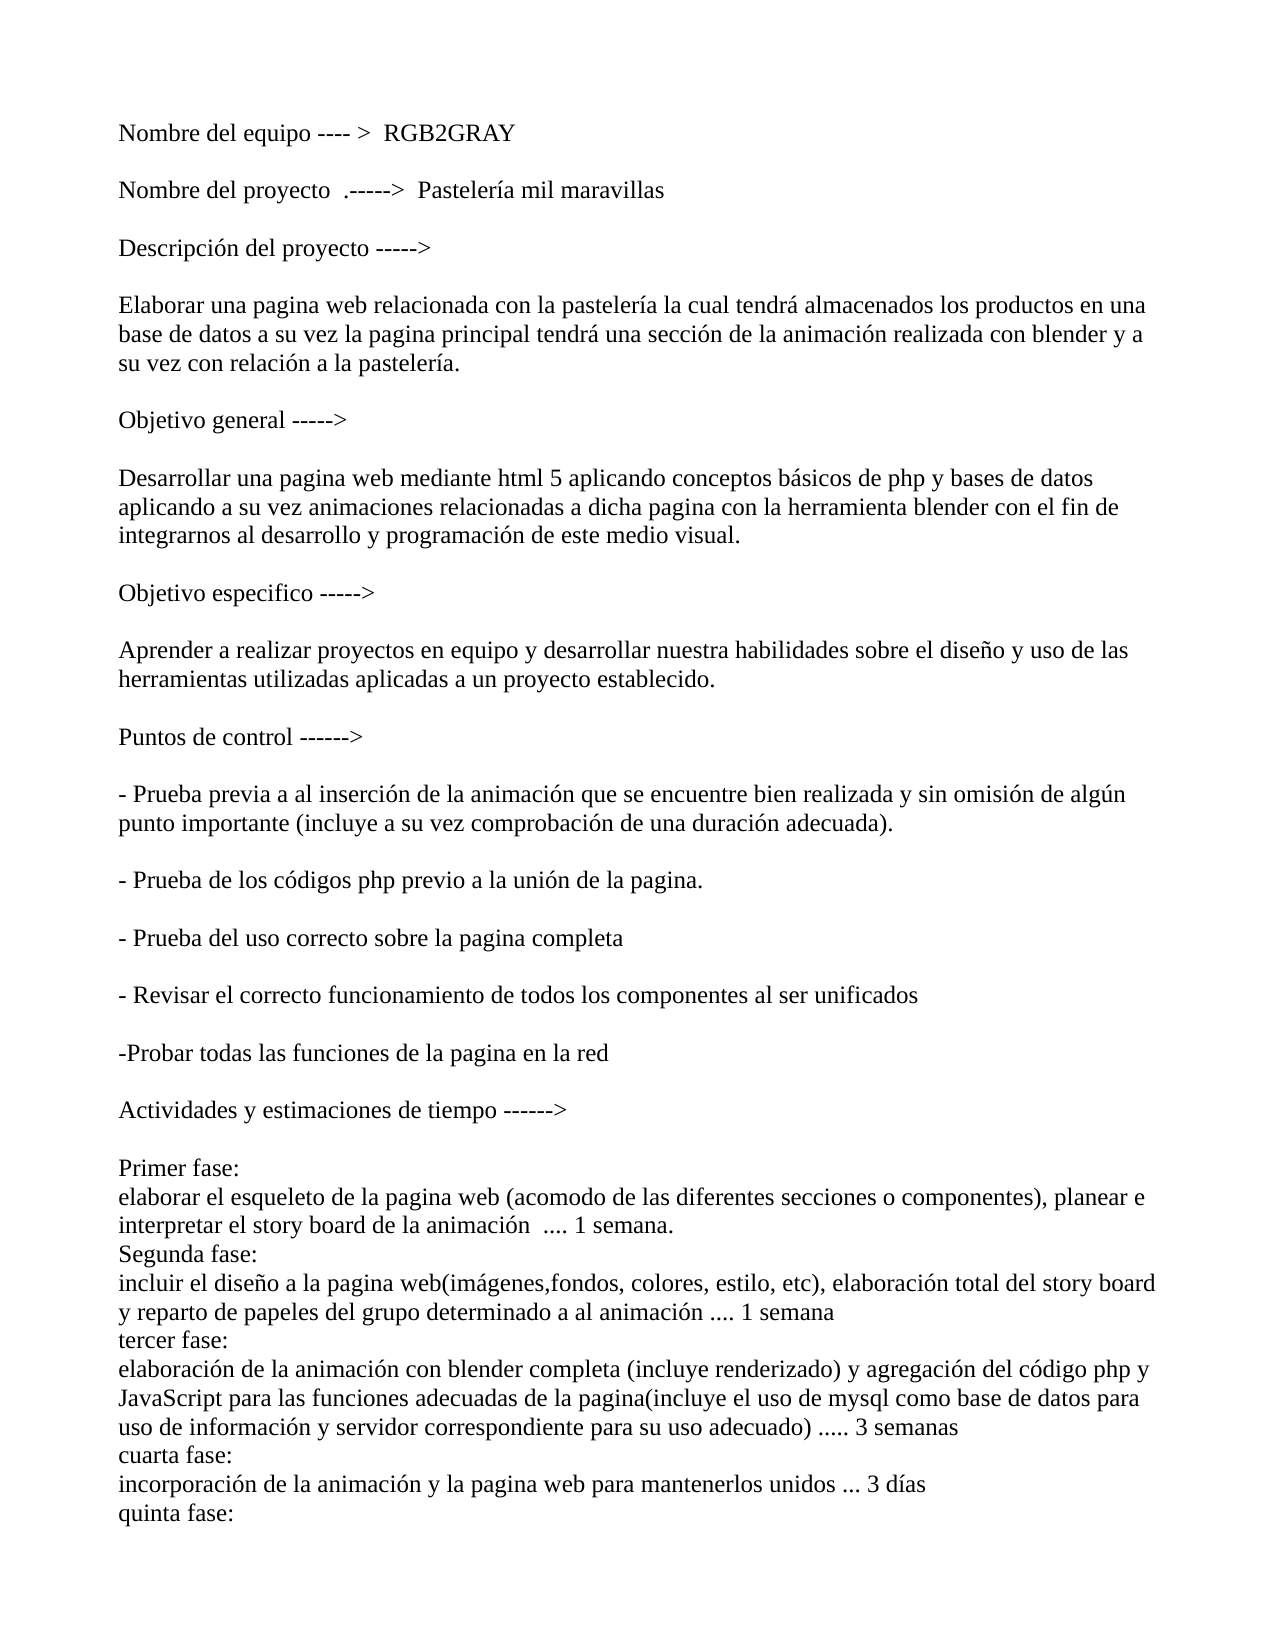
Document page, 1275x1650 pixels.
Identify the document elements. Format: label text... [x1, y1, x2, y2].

text elaborar el esqueleto de la pagina web (acomodo de las diferentes secciones o componentes), planear e interpretar el story board de la animación .... 1 semana. [118, 1182, 1157, 1239]
text - Prueba del uso correcto sobre la pagina completa [118, 923, 1157, 952]
text incorporación de la animación y la pagina web para mantenerlos unidos ... 3 días [118, 1469, 1157, 1498]
text Objetivo general -----> [118, 406, 1157, 434]
text Elaborar una pagina web relacionada con la pastelería la cual tendrá almacenados los productos en una base de datos a su vez la pagina principal tendrá una sección de la animación realizada con blender y a su vez con relación a la pastelería. [118, 291, 1157, 377]
text incluir el diseño a la pagina web(imágenes,fondos, colores, estilo, etc), elaboración total del story board y reparto de papeles del grupo determinado a al animación .... 1 semana [118, 1268, 1157, 1326]
text Aprender a realizar proyectos en equipo y desarrollar nuestra habilidades sobre el diseño y uso de las herramientas utilizadas aplicadas a un proyecto establecido. [118, 636, 1157, 693]
text Segunda fase: [118, 1239, 1157, 1268]
text Nombre del proyecto .-----> Pastelería mil maravillas [118, 176, 1157, 204]
text cuarta fase: [118, 1441, 1157, 1469]
text Desarrollar una pagina web mediante html 5 aplicando conceptos básicos de php y bases de datos aplicando a su vez animaciones relacionadas a dicha pagina con la herramienta blender con el fin de integrarnos al desarrollo y programación de este medio visual. [118, 463, 1157, 549]
text Nombre del equipo ---- > RGB2GRAY [118, 118, 1157, 147]
text tercer fase: [118, 1326, 1157, 1354]
text elaboración de la animación con blender completa (incluye renderizado) y agregación del código php y JavaScript para las funciones adecuadas de la pagina(incluye el uso de mysql como base de datos para uso de información y servidor correspondiente para su uso adecuado) ..... 3 semanas [118, 1354, 1157, 1441]
text Actividades y estimaciones de tiempo ------> [118, 1096, 1157, 1124]
text - Prueba de los códigos php previo a la unión de la pagina. [118, 866, 1157, 894]
text - Prueba previa a al inserción de la animación que se encuentre bien realizada y sin omisión de algún punto importante (incluye a su vez comprobación de una duración adecuada). [118, 779, 1157, 837]
text Objetivo especifico -----> [118, 578, 1157, 607]
text quinta fase: [118, 1498, 1157, 1527]
text -Probar todas las funciones de la pagina en la red [118, 1038, 1157, 1067]
text Descripción del proyecto -----> [118, 233, 1157, 262]
text Puntos de control ------> [118, 722, 1157, 751]
text Primer fase: [118, 1153, 1157, 1182]
text - Revisar el correcto funcionamiento de todos los componentes al ser unificados [118, 981, 1157, 1009]
